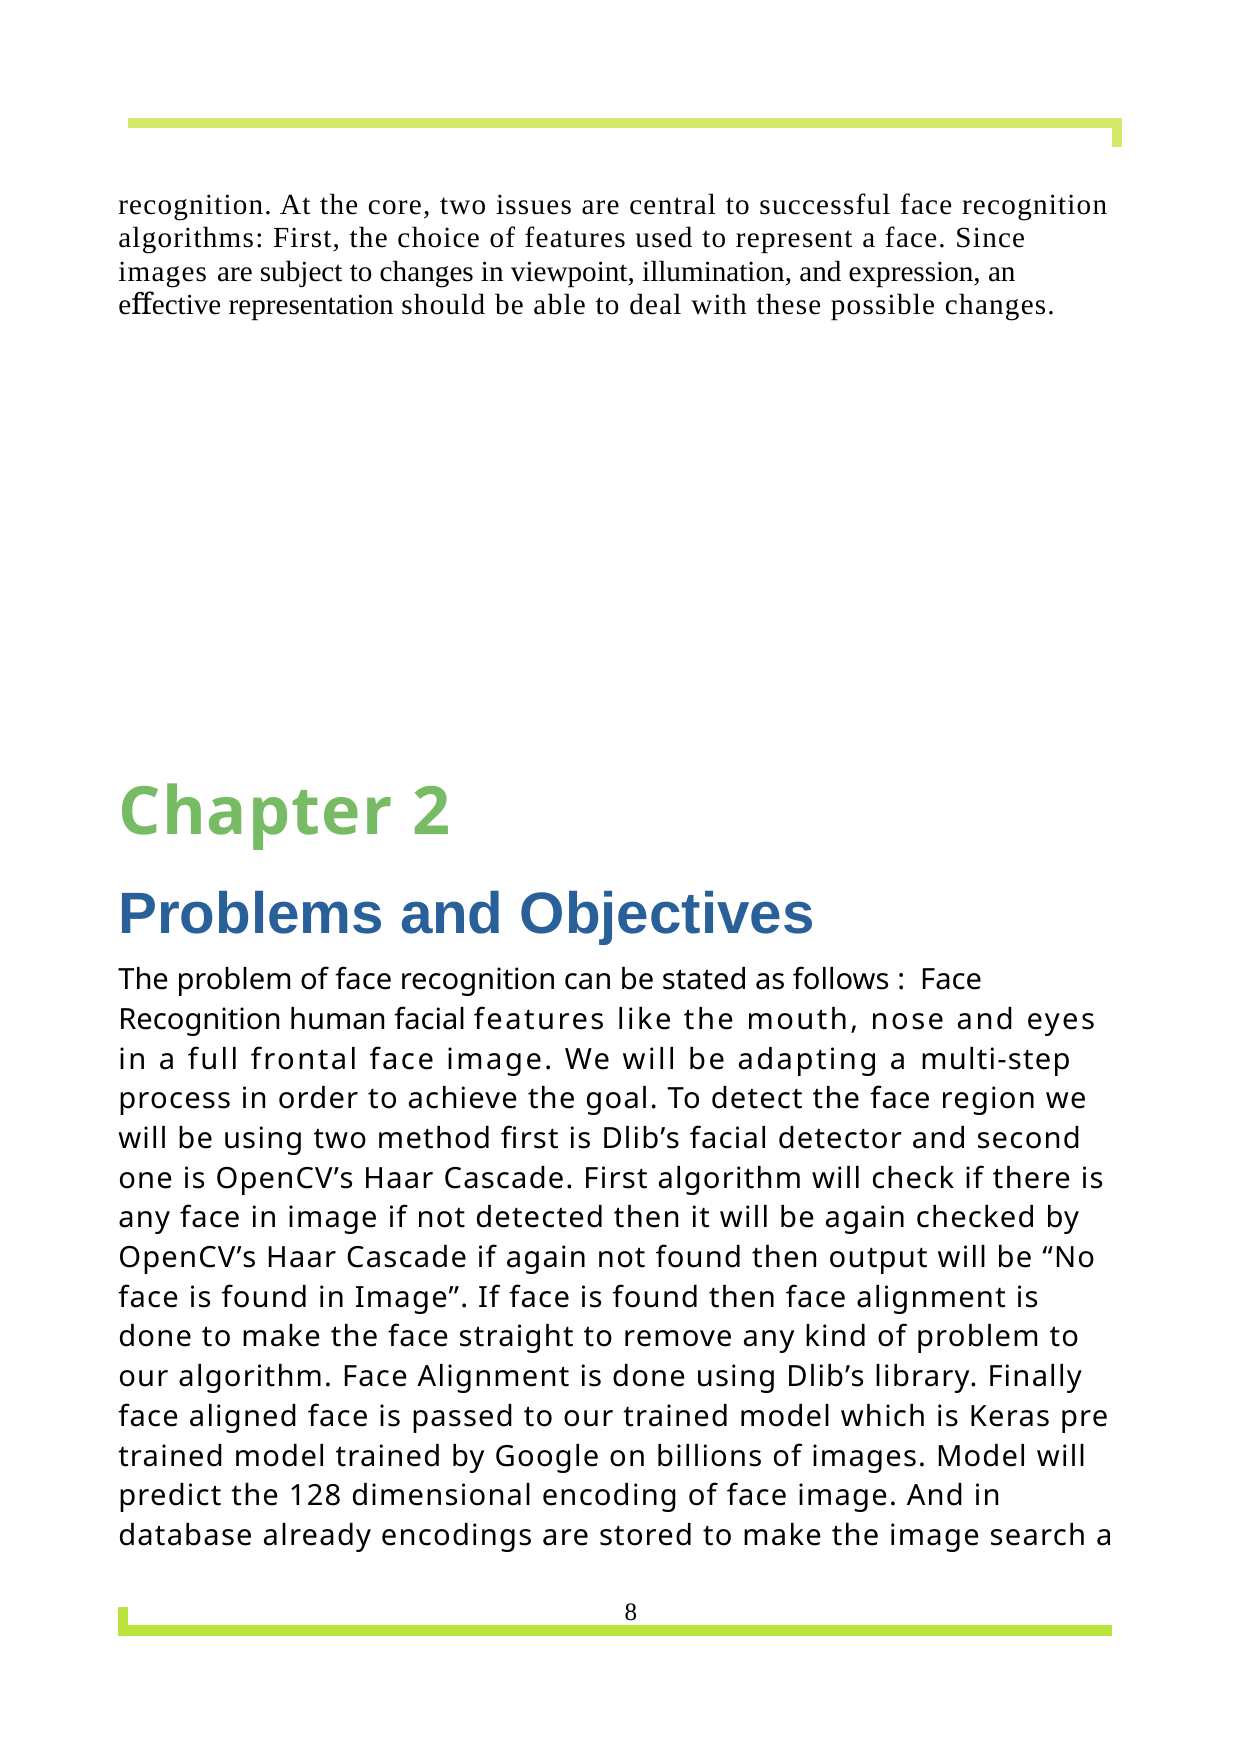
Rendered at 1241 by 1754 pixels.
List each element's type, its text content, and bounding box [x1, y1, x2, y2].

text recognition. At the core, two issues are central to successful face recognition algorithms: First, the choice of features used to represent a face. Since images are subject to changes in viewpoint, illumination, and expression, an eﬀective representation should be able to deal with these possible changes. [118, 187, 1122, 321]
text Chapter 2 [118, 763, 1122, 854]
text The problem of face recognition can be stated as follows : Face Recognition human facial features like the mouth, nose and eyes in a full frontal face image. We will be adapting a multi-step process in order to achieve the goal. To detect the face region we will be using two method first is Dlib’s facial detector and second one is OpenCV’s Haar Cascade. First algorithm will check if there is any face in image if not detected then it will be again checked by OpenCV’s Haar Cascade if again not found then output will be “No face is found in Image”. If face is found then face alignment is done to make the face straight to remove any kind of problem to our algorithm. Face Alignment is done using Dlib’s library. Finally face aligned face is passed to our trained model which is Keras pre trained model trained by Google on billions of images. Model will predict the 128 dimensional encoding of face image. And in database already encodings are stored to make the image search a [118, 958, 1122, 1554]
subtitle Problems and Objectives [118, 879, 1122, 946]
